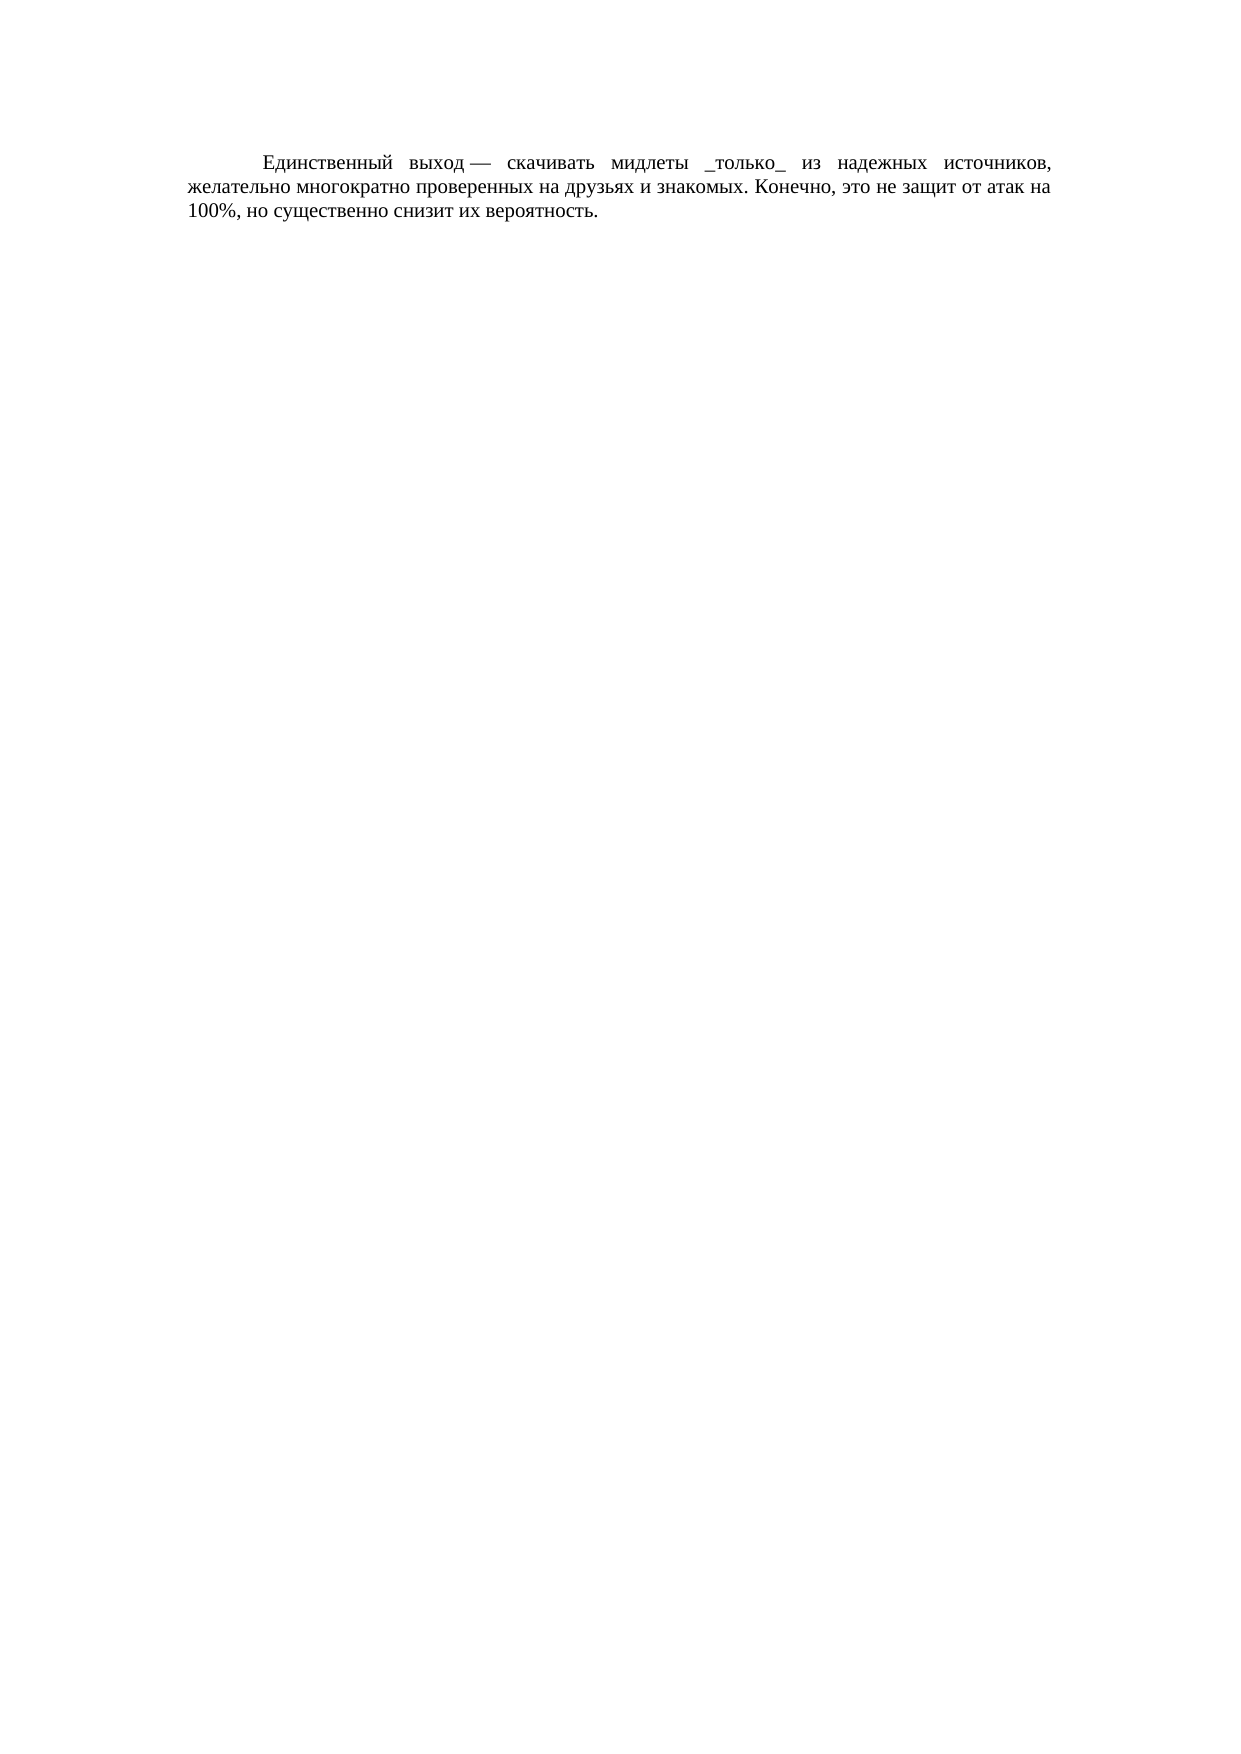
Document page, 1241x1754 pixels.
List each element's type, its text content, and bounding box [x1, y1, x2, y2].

text Единственный выход — скачивать мидлеты _только_ из надежных источников, желательно многократно проверенных на друзьях и знакомых. Конечно, это не защит от атак на 100%, но существенно снизит их вероятность. [187, 150, 1053, 222]
